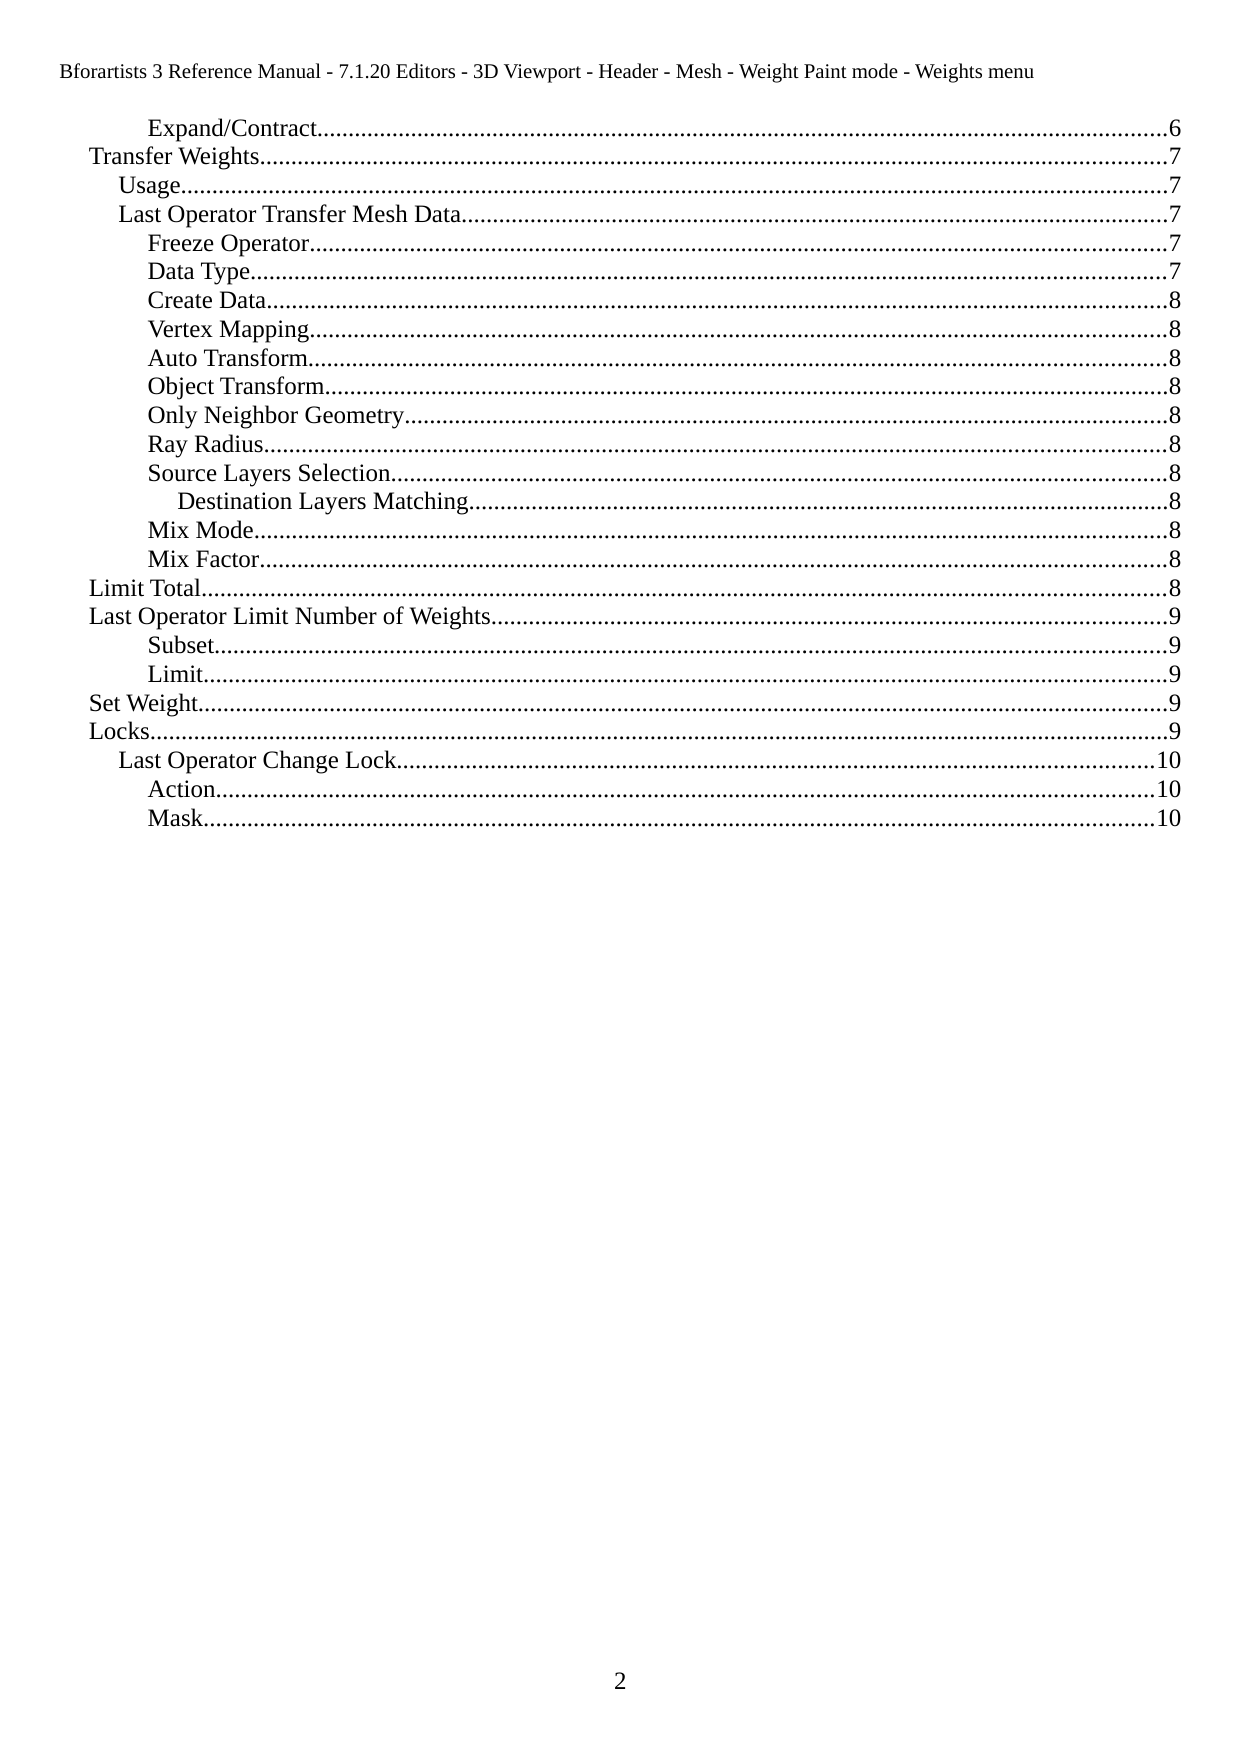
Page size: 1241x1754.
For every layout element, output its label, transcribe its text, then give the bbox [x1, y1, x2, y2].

text Auto Transform 8 [147, 343, 1181, 371]
text Destination Layers Matching 8 [177, 486, 1181, 515]
text Mix Factor 8 [147, 544, 1181, 573]
text Expand/Contract 6 [147, 113, 1181, 141]
text Subset 9 [147, 630, 1181, 659]
text Usage 7 [118, 170, 1181, 199]
text Last Operator Transfer Mesh Data 7 [118, 199, 1181, 228]
text Freeze Operator 7 [147, 228, 1181, 256]
text Vertex Mapping 8 [147, 314, 1181, 343]
text Mix Mode 8 [147, 515, 1181, 544]
text Only Neighbor Geometry 8 [147, 400, 1181, 429]
text Create Data 8 [147, 285, 1181, 314]
text Last Operator Change Lock 10 [118, 745, 1181, 774]
text Data Type 7 [147, 256, 1181, 285]
text Action 10 [147, 774, 1181, 803]
text Limit 9 [147, 659, 1181, 688]
text Mask 10 [147, 803, 1181, 831]
text Transfer Weights 7 [88, 141, 1181, 170]
text Last Operator Limit Number of Weights 9 [88, 601, 1181, 630]
text Source Layers Selection 8 [147, 458, 1181, 486]
text Locks 9 [88, 716, 1181, 745]
text Object Transform 8 [147, 371, 1181, 400]
text Limit Total 8 [88, 573, 1181, 601]
text Set Weight 9 [88, 688, 1181, 716]
text Ray Radius 8 [147, 429, 1181, 458]
